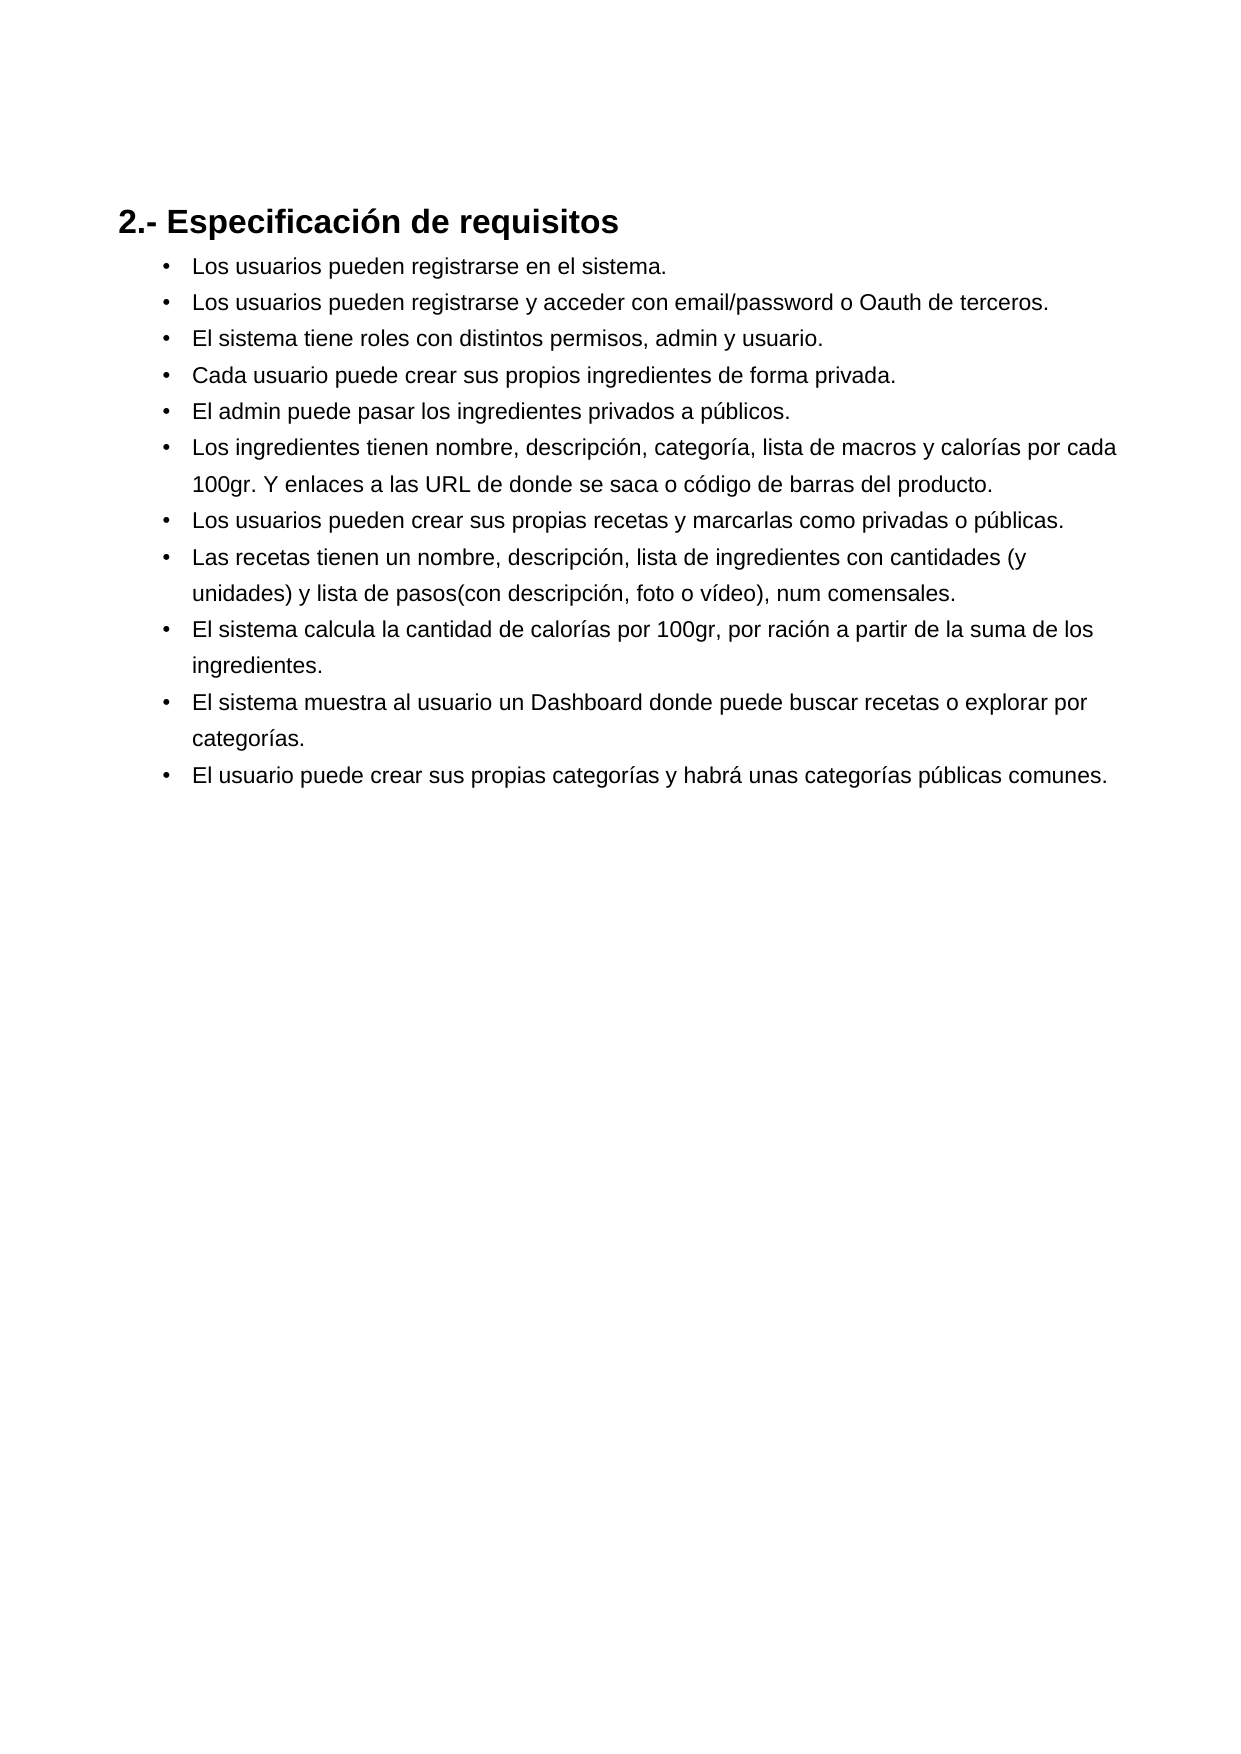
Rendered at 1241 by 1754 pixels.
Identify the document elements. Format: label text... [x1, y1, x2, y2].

list El sistema calcula la cantidad de calorías por 100gr, por ración a partir de la suma de los ingredientes. [162, 616, 1122, 679]
list El sistema tiene roles con distintos permisos, admin y usuario. [162, 325, 1122, 352]
list El usuario puede crear sus propias categorías y habrá unas categorías públicas comunes. [162, 762, 1122, 788]
list Los usuarios pueden registrarse y acceder con email/password o Oauth de terceros. [162, 289, 1122, 315]
list Los ingredientes tienen nombre, descripción, categoría, lista de macros y calorías por cada 100gr. Y enlaces a las URL de donde se saca o código de barras del producto. [162, 434, 1122, 497]
list Los usuarios pueden registrarse en el sistema. [162, 253, 1122, 279]
list Las recetas tienen un nombre, descripción, lista de ingredientes con cantidades (y unidades) y lista de pasos(con descripción, foto o vídeo), num comensales. [162, 543, 1122, 606]
list Cada usuario puede crear sus propios ingredientes de forma privada. [162, 362, 1122, 388]
list El sistema muestra al usuario un Dashboard donde puede buscar recetas o explorar por categorías. [162, 689, 1122, 752]
list Los usuarios pueden crear sus propias recetas y marcarlas como privadas o públicas. [162, 507, 1122, 533]
list El admin puede pasar los ingredientes privados a públicos. [162, 398, 1122, 424]
subtitle 2.- Especificación de requisitos [118, 201, 1122, 240]
